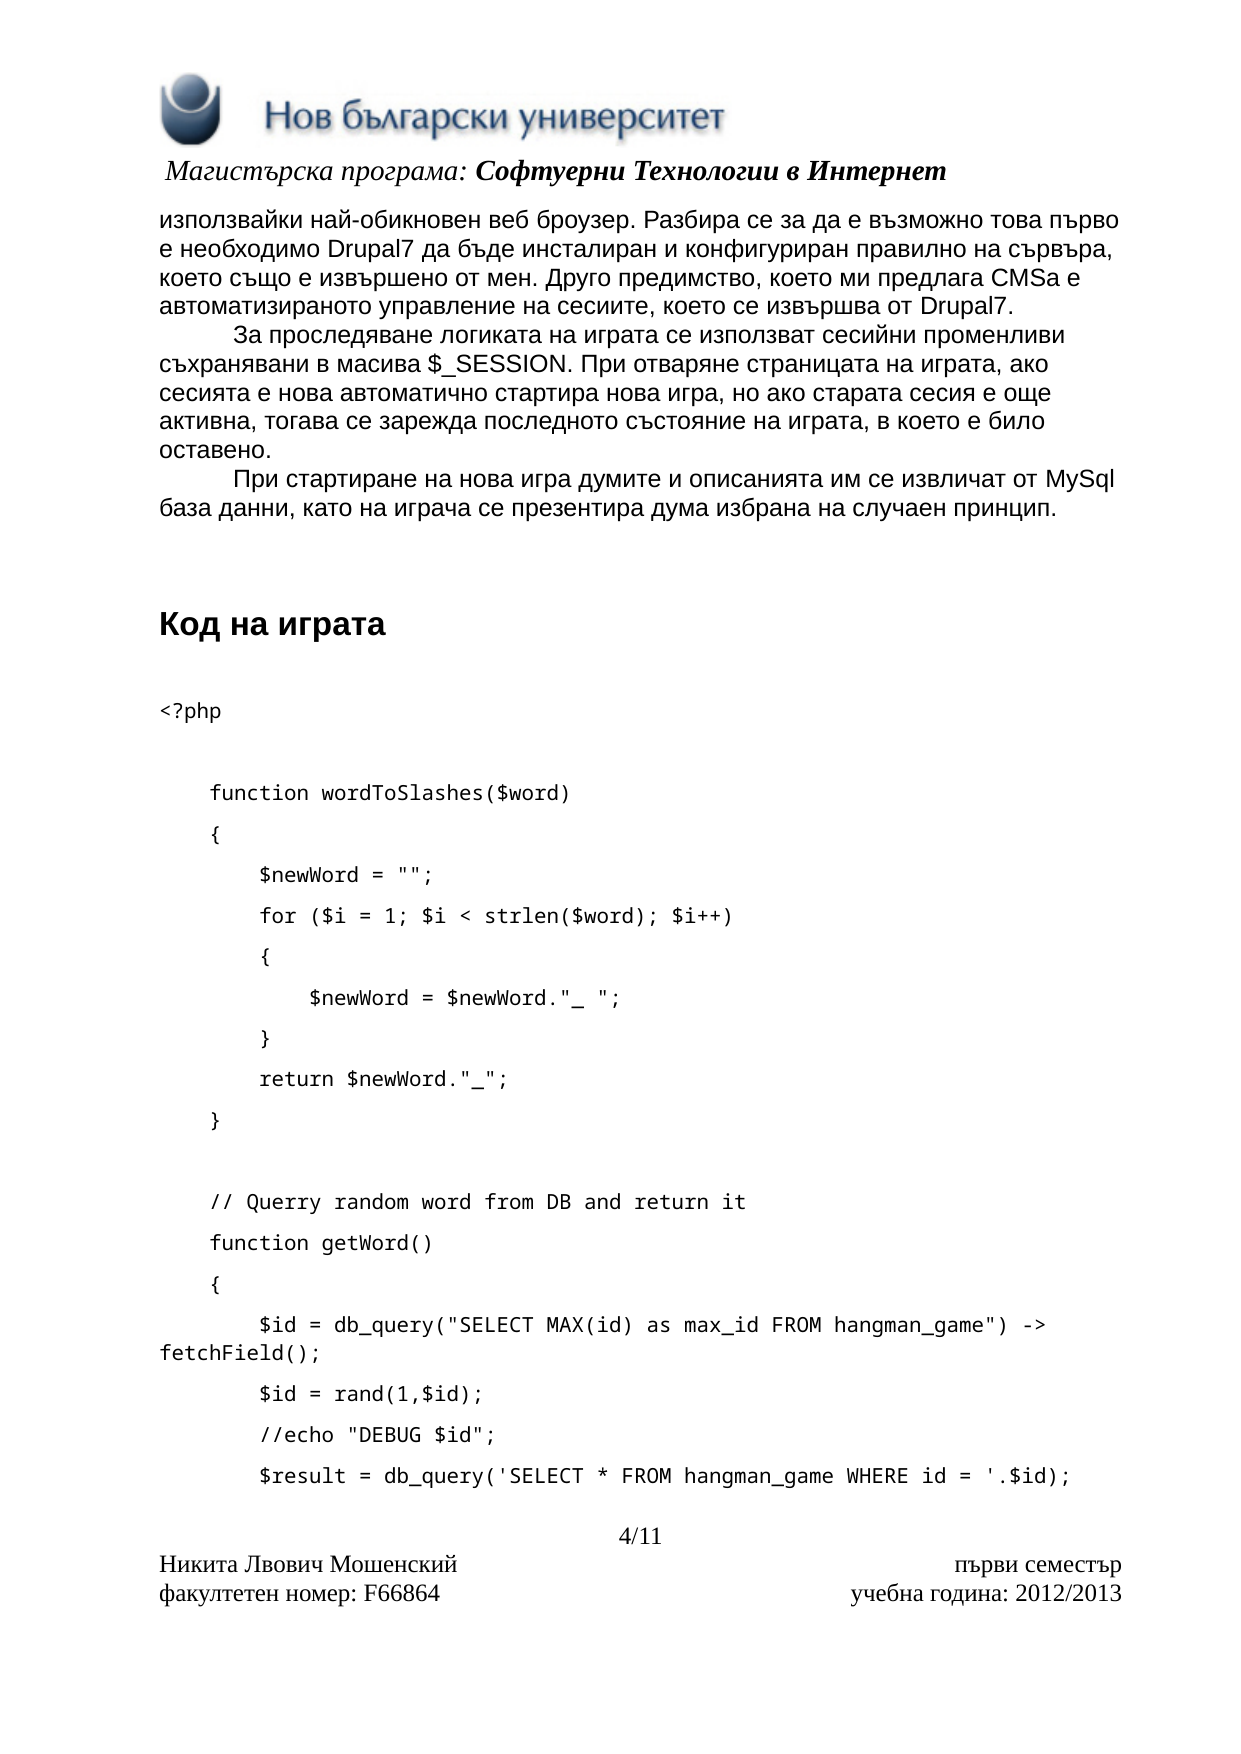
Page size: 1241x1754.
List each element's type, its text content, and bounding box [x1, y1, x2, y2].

text function wordToSlashes($word) [159, 778, 1122, 806]
text $newWord = ""; [159, 860, 1122, 888]
text { [159, 819, 1122, 847]
text { [159, 1269, 1122, 1298]
text // Querry random word from DB and return it [159, 1187, 1122, 1216]
text return $newWord."_"; [159, 1064, 1122, 1093]
text } [159, 1023, 1122, 1052]
text използвайки най-обикновен веб броузер. Разбира се за да е възможно това първо е необходимо Drupal7 да бъде инсталиран и конфигуриран правилно на сървъра, което също е извършено от мен. Друго предимство, което ми предлага CMSа е автоматизираното управление на сесиите, което се извършва от Drupal7. [159, 205, 1122, 320]
text $newWord = $newWord."_ "; [159, 983, 1122, 1011]
text За проследяване логиката на играта се използват сесийни променливи съхранявани в масива $_SESSION. При отваряне страницата на играта, ако сесията е нова автоматично стартира нова игра, но ако старата сесия е още активна, тогава се зарежда последното състояние на играта, в което е било оставено. [159, 320, 1122, 464]
text function getWord() [159, 1228, 1122, 1257]
text for ($i = 1; $i < strlen($word); $i++) [159, 901, 1122, 929]
text { [159, 942, 1122, 970]
text $id = rand(1,$id); [159, 1379, 1122, 1408]
text <?php [159, 696, 1122, 724]
picture [159, 72, 733, 148]
text } [159, 1105, 1122, 1134]
text При стартиране на нова игра думите и описанията им се извличат от MySql база данни, като на играча се презентира дума избрана на случаен принцип. [159, 464, 1122, 521]
text $id = db_query("SELECT MAX(id) as max_id FROM hangman_game") -> fetchField(); [159, 1310, 1122, 1367]
text //echo "DEBUG $id"; [159, 1420, 1122, 1449]
subtitle Код на играта [159, 604, 1122, 642]
text $result = db_query('SELECT * FROM hangman_game WHERE id = '.$id); [159, 1461, 1122, 1490]
